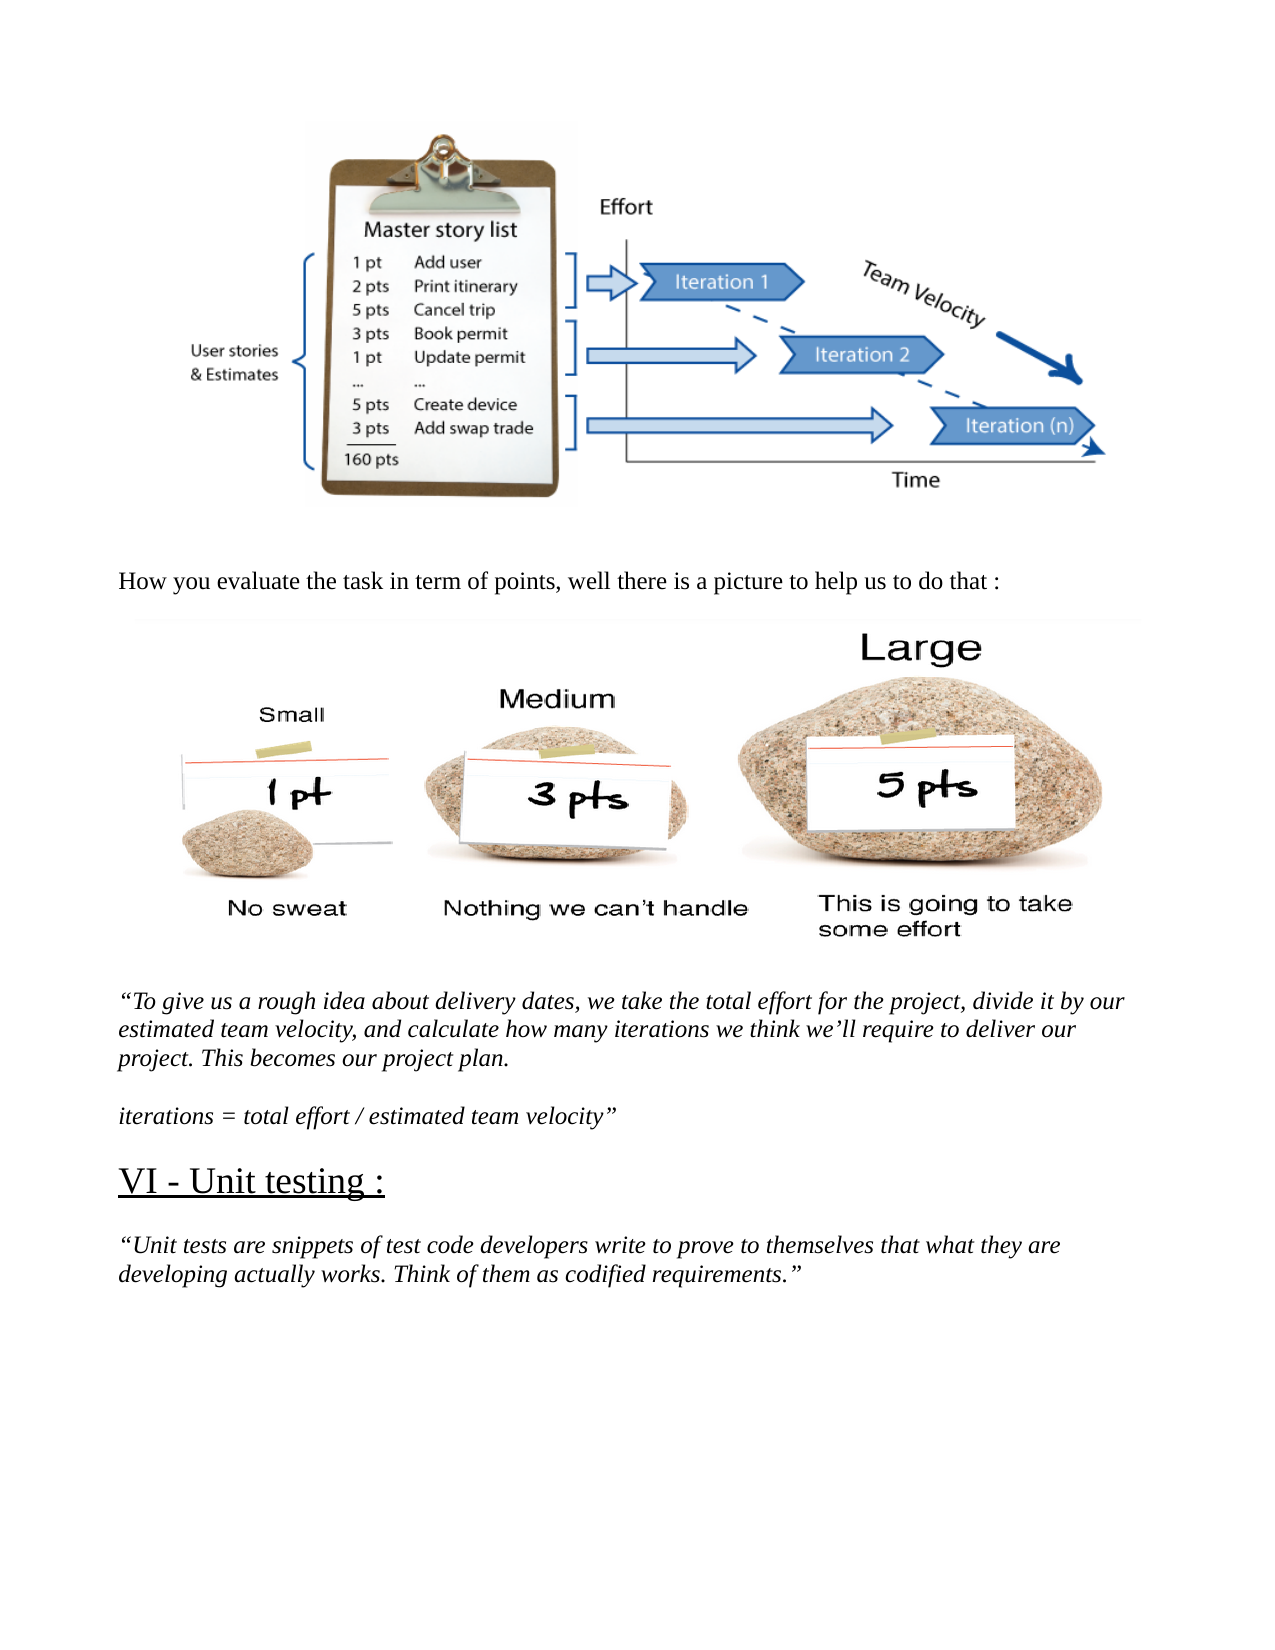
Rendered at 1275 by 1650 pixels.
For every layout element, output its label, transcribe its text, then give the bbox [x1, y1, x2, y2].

text “To give us a rough idea about delivery dates, we take the total effort for the project, divide it by our estimated team velocity, and calculate how many iterations we think we’ll require to deliver our project. This becomes our project plan. [118, 986, 1157, 1072]
text “Unit tests are snippets of test code developers write to prove to themselves that what they are developing actually works. Think of them as codified requirements.” [118, 1230, 1157, 1288]
text VI - Unit testing : [118, 1158, 1157, 1201]
picture [127, 118, 1148, 509]
text iterations = total effort / estimated team velocity” [118, 1101, 1157, 1129]
text How you evaluate the task in term of points, well there is a picture to help us to do that : [118, 566, 1157, 595]
picture [134, 619, 1142, 957]
